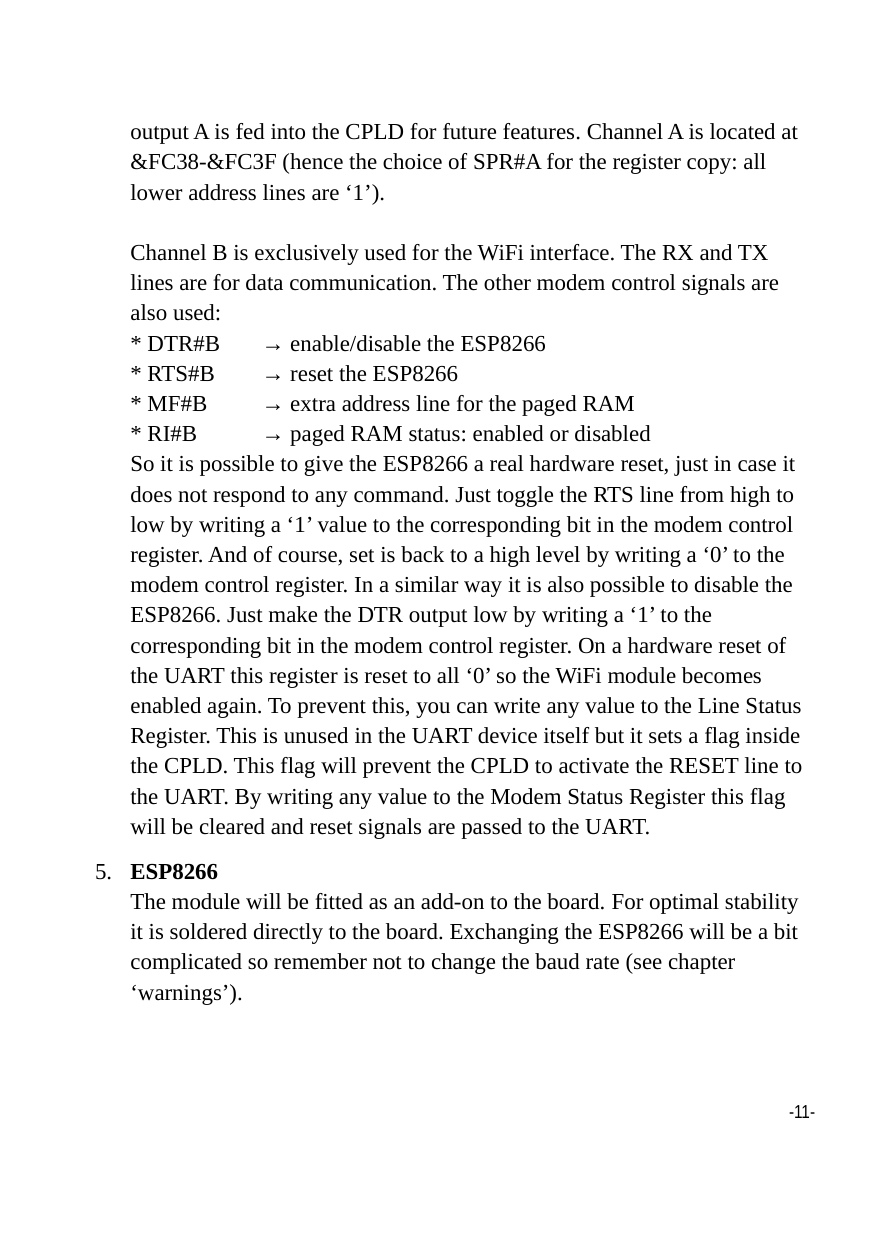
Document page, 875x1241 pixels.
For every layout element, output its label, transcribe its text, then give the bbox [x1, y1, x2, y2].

list output A is fed into the CPLD for future features. Channel A is located at &FC38-&FC3F (hence the choice of SPR#A for the register copy: all lower address lines are ‘1’). Channel B is exclusively used for the WiFi interface. The RX and TX lines are for data communication. The other modem control signals are also used: * DTR#B → enable/disable the ESP8266 * RTS#B → reset the ESP8266 * MF#B → extra address line for the paged RAM * RI#B → paged RAM status: enabled or disabled So it is possible to give the ESP8266 a real hardware reset, just in case it does not respond to any command. Just toggle the RTS line from high to low by writing a ‘1’ value to the corresponding bit in the modem control register. And of course, set is back to a high level by writing a ‘0’ to the modem control register. In a similar way it is also possible to disable the ESP8266. Just make the DTR output low by writing a ‘1’ to the corresponding bit in the modem control register. On a hardware reset of the UART this register is reset to all ‘0’ so the WiFi module becomes enabled again. To prevent this, you can write any value to the Line Status Register. This is unused in the UART device itself but it sets a flag inside the CPLD. This flag will prevent the CPLD to activate the RESET line to the UART. By writing any value to the Modem Status Register this flag will be cleared and reset signals are passed to the UART. [95, 118, 815, 839]
list ESP8266 The module will be fitted as an add-on to the board. For optimal stability it is soldered directly to the board. Exchanging the ESP8266 will be a bit complicated so remember not to change the baud rate (see chapter ‘warnings’). [95, 858, 815, 1005]
